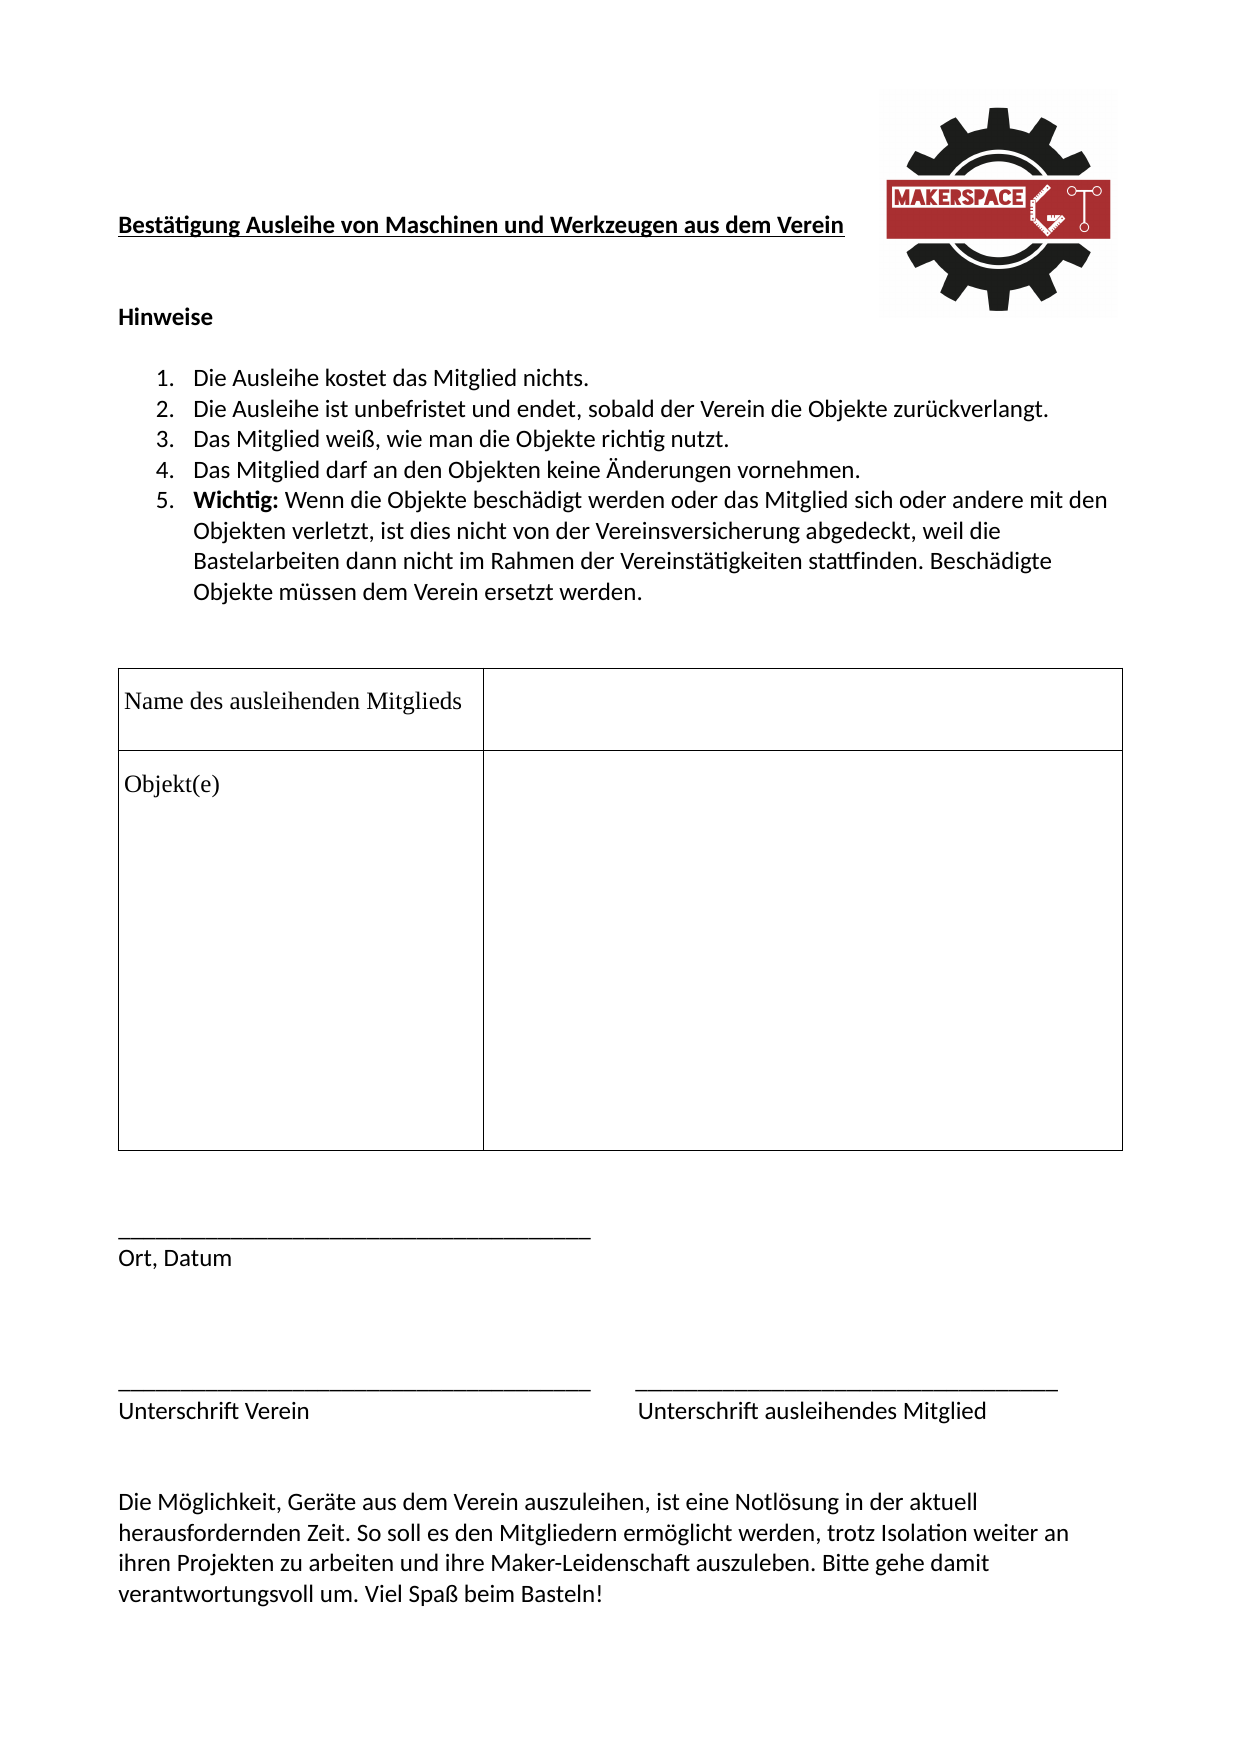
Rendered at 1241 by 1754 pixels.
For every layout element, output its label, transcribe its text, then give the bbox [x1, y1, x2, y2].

list Wichtig: Wenn die Objekte beschädigt werden oder das Mitglied sich oder andere mit den Objekten verletzt, ist dies nicht von der Vereinsversicherung abgedeckt, weil die Bastelarbeiten dann nicht im Rahmen der Vereinstätigkeiten stattfinden. Beschädigte Objekte müssen dem Verein ersetzt werden. [156, 484, 1122, 606]
table_cell [484, 751, 1122, 1150]
text Ort, Datum [118, 1242, 1122, 1273]
picture [878, 89, 1118, 318]
text Unterschrift Verein Unterschrift ausleihendes Mitglied [118, 1395, 1122, 1425]
text Bestätigung Ausleihe von Maschinen und Werkzeugen aus dem Verein [118, 210, 878, 240]
text ______________________________________ [118, 1212, 1122, 1242]
table_cell Objekt(e) [119, 751, 483, 1150]
list Die Ausleihe kostet das Mitglied nichts. [156, 362, 1122, 393]
list Die Ausleihe ist unbefristet und endet, sobald der Verein die Objekte zurückverlangt. [156, 393, 1122, 423]
table_header Name des ausleihenden Mitglieds [119, 669, 483, 750]
text ______________________________________ __________________________________ [118, 1364, 1122, 1395]
list Das Mitglied darf an den Objekten keine Änderungen vornehmen. [156, 454, 1122, 484]
text Hinweise [118, 301, 1122, 332]
list Das Mitglied weiß, wie man die Objekte richtig nutzt. [156, 423, 1122, 454]
text Die Möglichkeit, Geräte aus dem Verein auszuleihen, ist eine Notlösung in der aktuell herausfordernden Zeit. So soll es den Mitgliedern ermöglicht werden, trotz Isolation weiter an ihren Projekten zu arbeiten und ihre Maker-Leidenschaft auszuleben. Bitte gehe damit verantwortungsvoll um. Viel Spaß beim Basteln! [118, 1486, 1122, 1608]
table_header [484, 669, 1122, 750]
